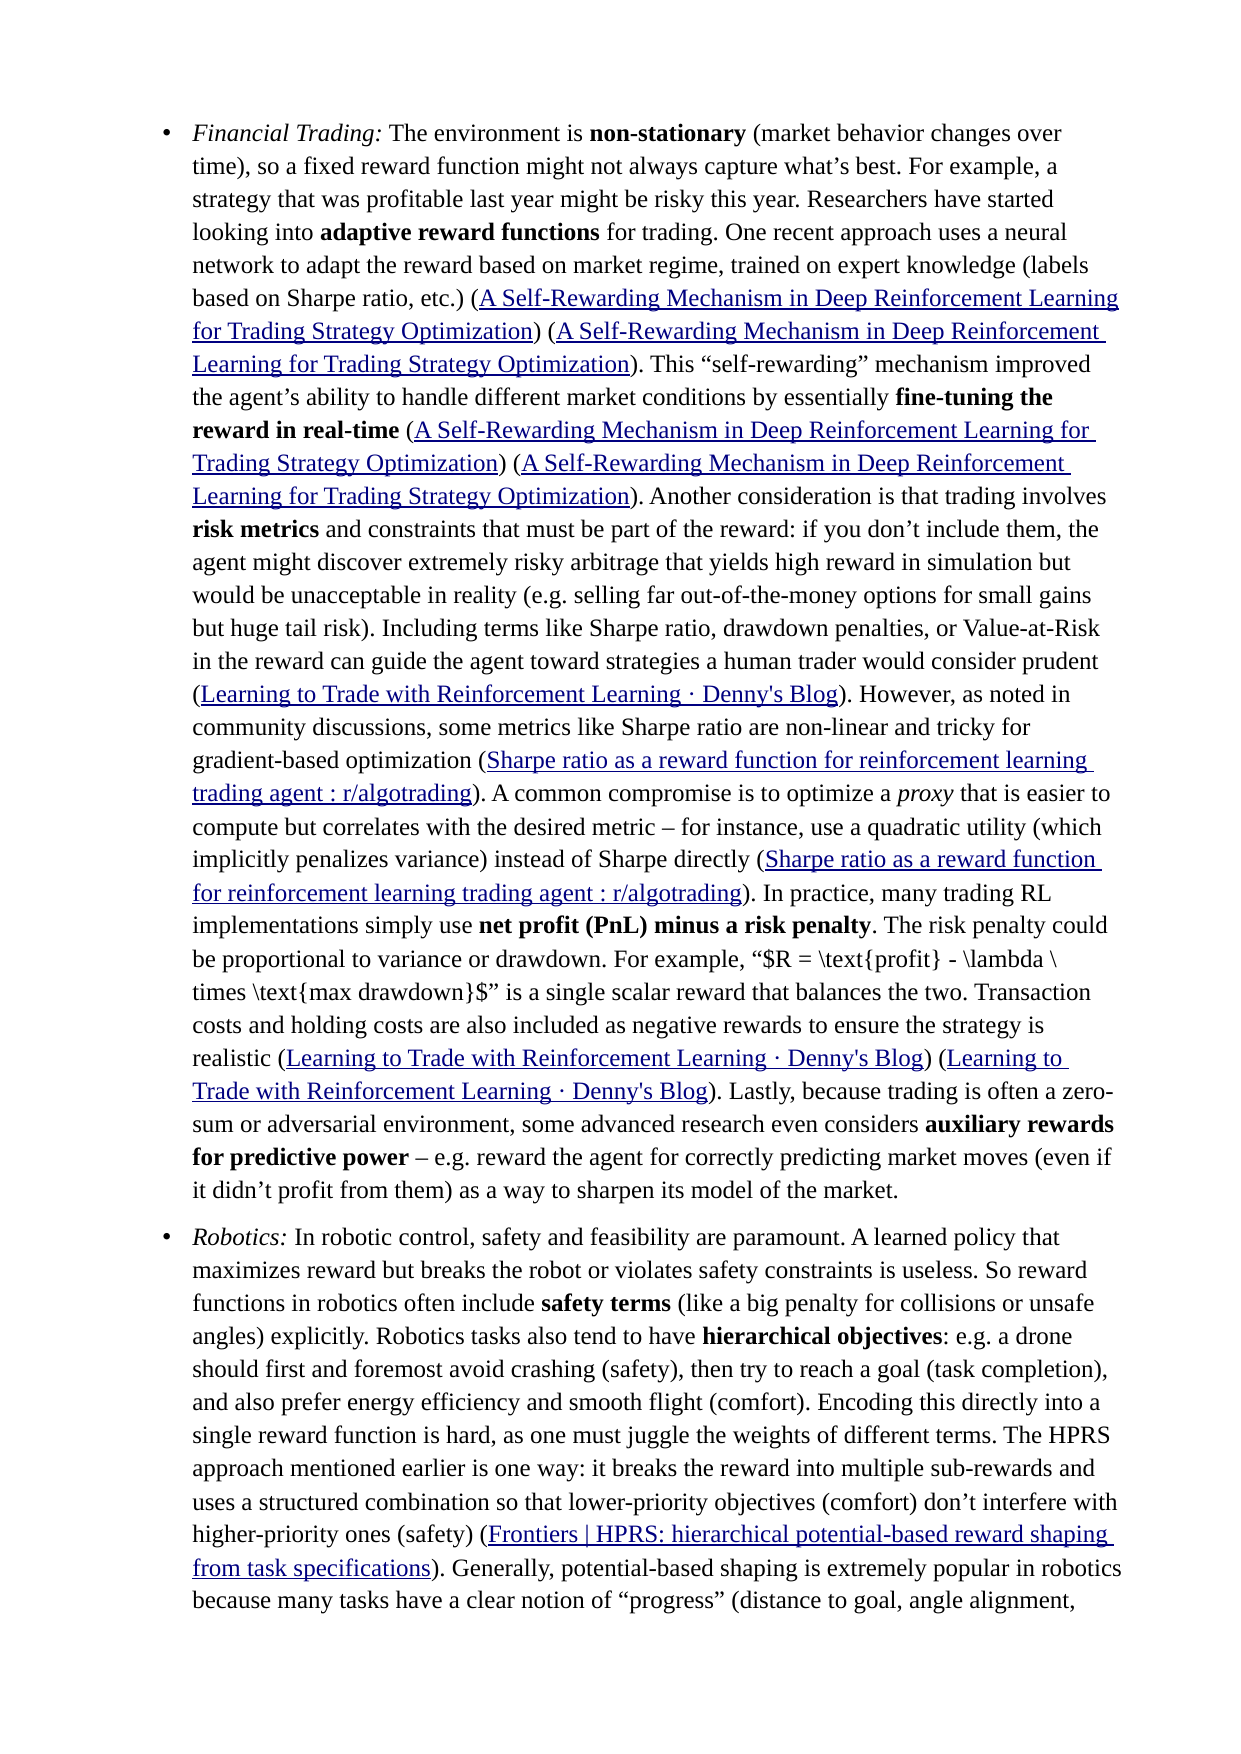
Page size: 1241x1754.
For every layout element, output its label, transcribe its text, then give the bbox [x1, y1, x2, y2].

list Robotics: In robotic control, safety and feasibility are paramount. A learned policy that maximizes reward but breaks the robot or violates safety constraints is useless. So reward functions in robotics often include safety terms (like a big penalty for collisions or unsafe angles) explicitly. Robotics tasks also tend to have hierarchical objectives: e.g. a drone should first and foremost avoid crashing (safety), then try to reach a goal (task completion), and also prefer energy efficiency and smooth flight (comfort). Encoding this directly into a single reward function is hard, as one must juggle the weights of different terms. The HPRS approach mentioned earlier is one way: it breaks the reward into multiple sub-rewards and uses a structured combination so that lower-priority objectives (comfort) don’t interfere with higher-priority ones (safety) (Frontiers | HPRS: hierarchical potential-based reward shaping from task specifications). Generally, potential-based shaping is extremely popular in robotics because many tasks have a clear notion of “progress” (distance to goal, angle alignment, [162, 1222, 1122, 1614]
list Financial Trading: The environment is non-stationary (market behavior changes over time), so a fixed reward function might not always capture what’s best. For example, a strategy that was profitable last year might be risky this year. Researchers have started looking into adaptive reward functions for trading. One recent approach uses a neural network to adapt the reward based on market regime, trained on expert knowledge (labels based on Sharpe ratio, etc.) (A Self-Rewarding Mechanism in Deep Reinforcement Learning for Trading Strategy Optimization) (A Self-Rewarding Mechanism in Deep Reinforcement Learning for Trading Strategy Optimization). This “self-rewarding” mechanism improved the agent’s ability to handle different market conditions by essentially fine-tuning the reward in real-time (A Self-Rewarding Mechanism in Deep Reinforcement Learning for Trading Strategy Optimization) (A Self-Rewarding Mechanism in Deep Reinforcement Learning for Trading Strategy Optimization). Another consideration is that trading involves risk metrics and constraints that must be part of the reward: if you don’t include them, the agent might discover extremely risky arbitrage that yields high reward in simulation but would be unacceptable in reality (e.g. selling far out-of-the-money options for small gains but huge tail risk). Including terms like Sharpe ratio, drawdown penalties, or Value-at-Risk in the reward can guide the agent toward strategies a human trader would consider prudent (Learning to Trade with Reinforcement Learning · Denny's Blog). However, as noted in community discussions, some metrics like Sharpe ratio are non-linear and tricky for gradient-based optimization (Sharpe ratio as a reward function for reinforcement learning trading agent : r/algotrading). A common compromise is to optimize a proxy that is easier to compute but correlates with the desired metric – for instance, use a quadratic utility (which implicitly penalizes variance) instead of Sharpe directly (Sharpe ratio as a reward function for reinforcement learning trading agent : r/algotrading). In practice, many trading RL implementations simply use net profit (PnL) minus a risk penalty. The risk penalty could be proportional to variance or drawdown. For example, “$R = \text{profit} - \lambda \times \text{max drawdown}$” is a single scalar reward that balances the two. Transaction costs and holding costs are also included as negative rewards to ensure the strategy is realistic (Learning to Trade with Reinforcement Learning · Denny's Blog) (Learning to Trade with Reinforcement Learning · Denny's Blog). Lastly, because trading is often a zero-sum or adversarial environment, some advanced research even considers auxiliary rewards for predictive power – e.g. reward the agent for correctly predicting market moves (even if it didn’t profit from them) as a way to sharpen its model of the market. [162, 118, 1122, 1203]
